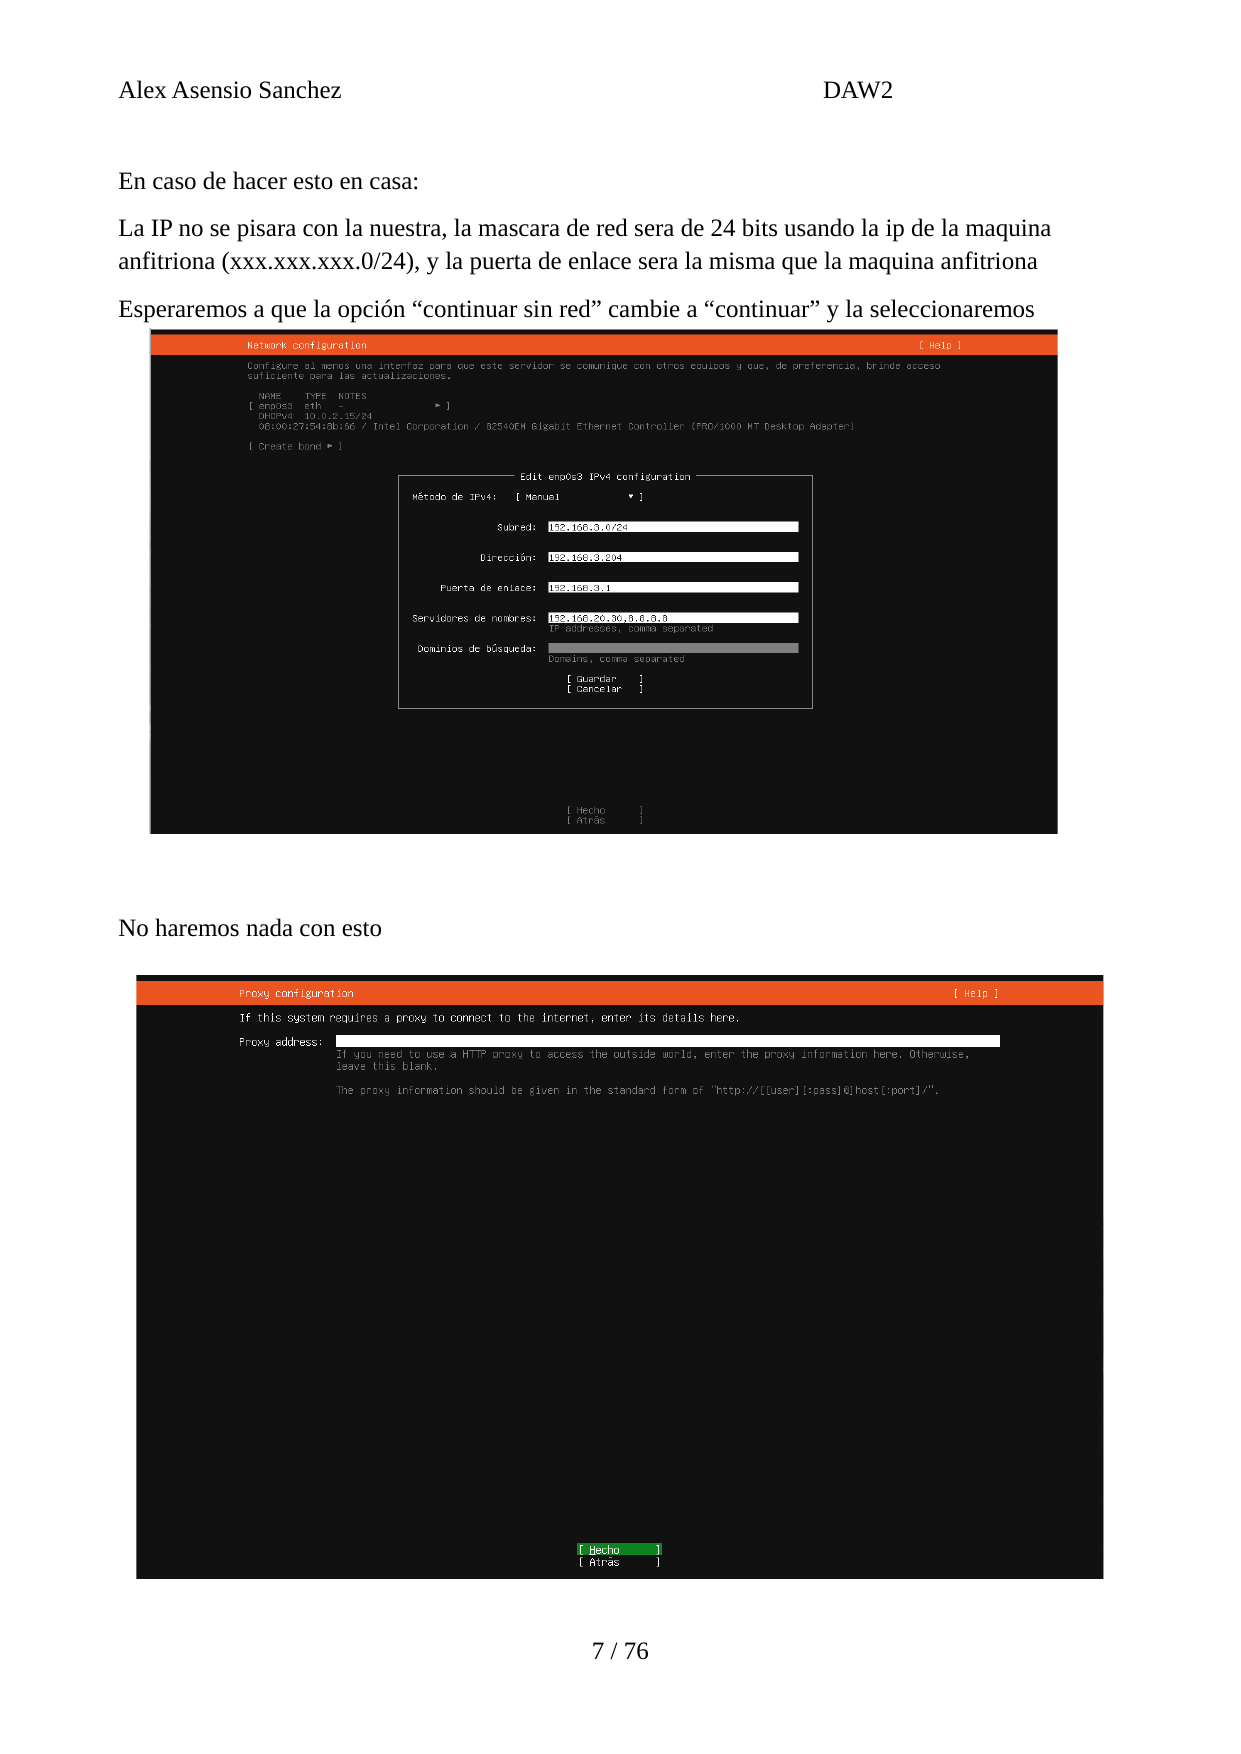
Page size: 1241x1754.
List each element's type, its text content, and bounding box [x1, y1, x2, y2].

text La IP no se pisara con la nuestra, la mascara de red sera de 24 bits usando la ip de la maquina anfitriona (xxx.xxx.xxx.0/24), y la puerta de enlace sera la misma que la maquina anfitriona [118, 213, 1122, 275]
text En caso de hacer esto en casa: [118, 166, 1122, 194]
picture [149, 328, 1058, 834]
text Esperaremos a que la opción “continuar sin red” cambie a “continuar” y la seleccionaremos [118, 294, 1122, 323]
picture [136, 975, 1104, 1579]
text No haremos nada con esto [118, 913, 1122, 942]
